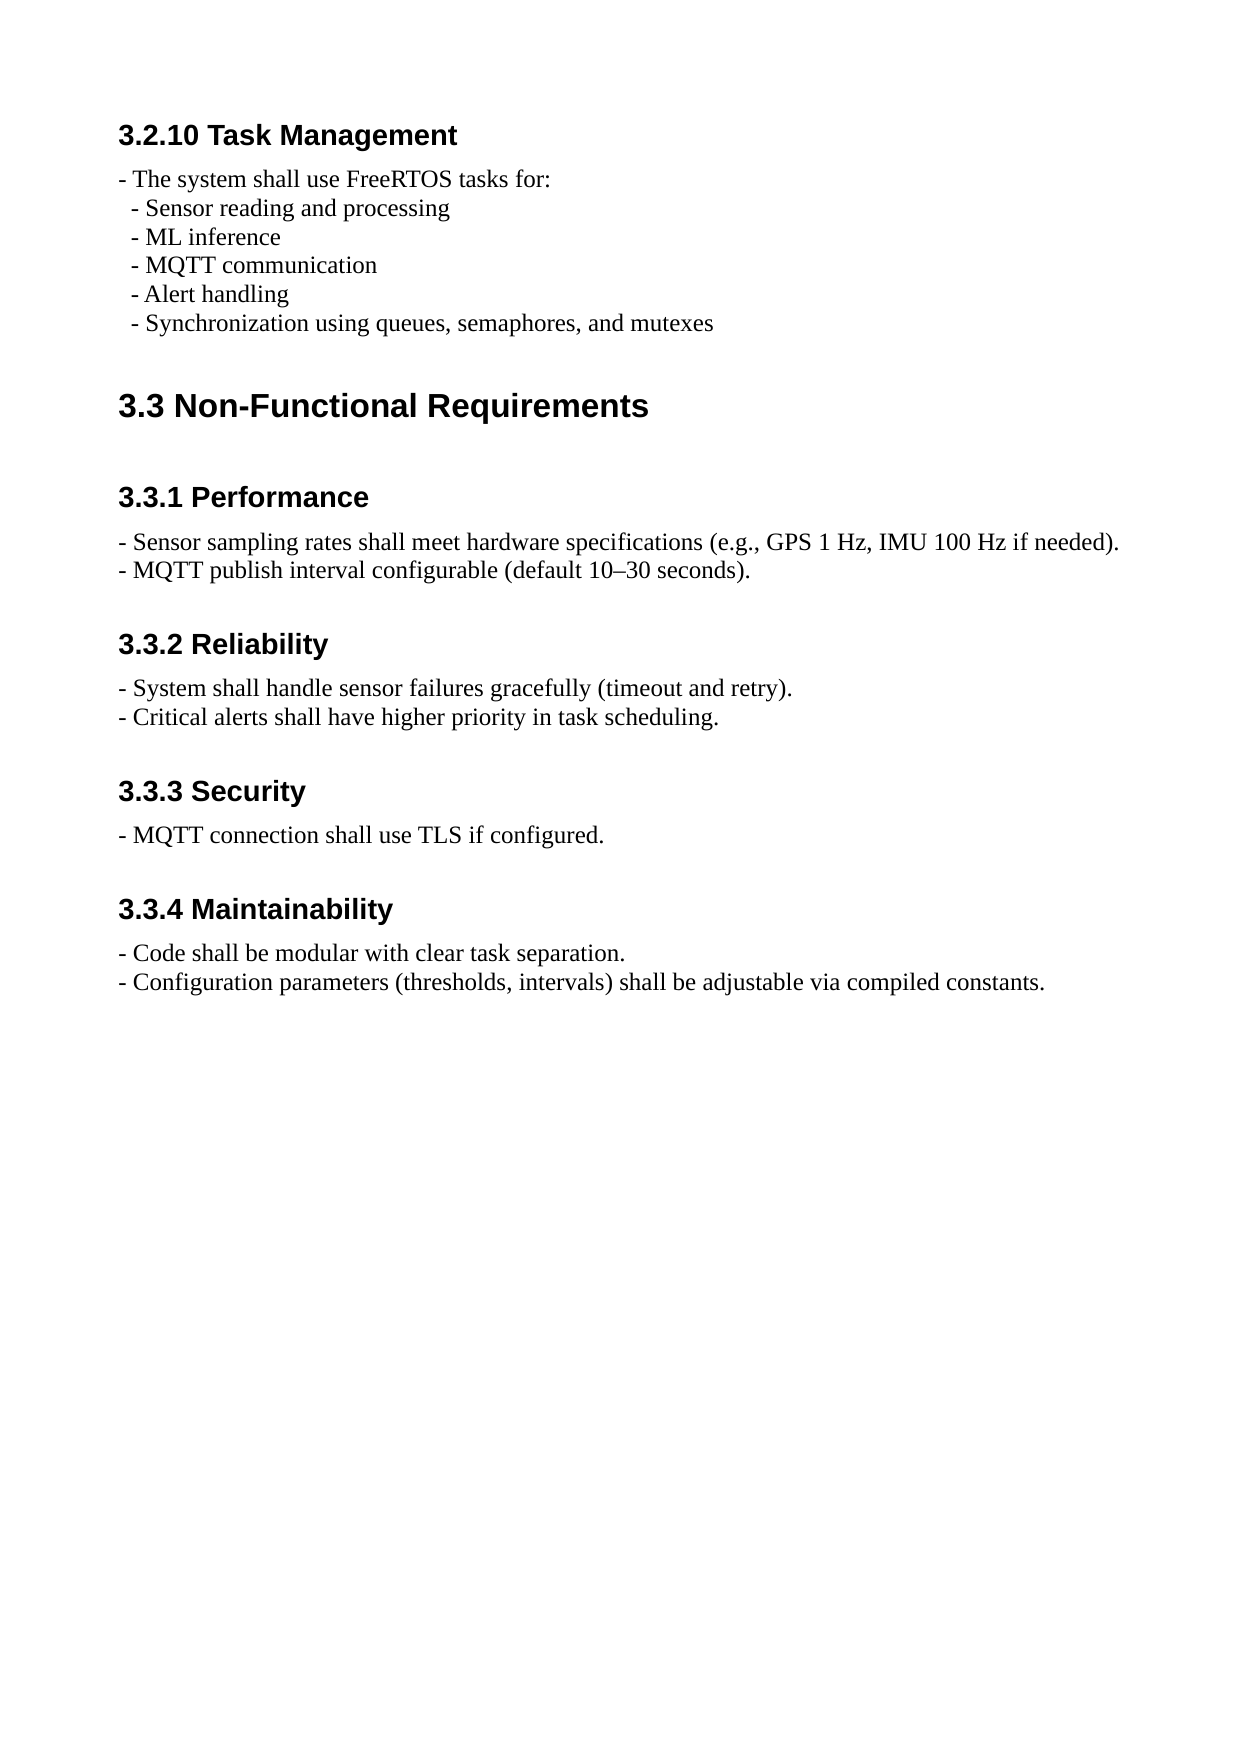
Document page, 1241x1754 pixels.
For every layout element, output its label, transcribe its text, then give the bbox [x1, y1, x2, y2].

subtitle 3.3.3 Security [118, 774, 1122, 808]
subtitle 3.3.4 Maintainability [118, 892, 1122, 926]
subtitle 3.3.2 Reliability [118, 627, 1122, 661]
text - ML inference [118, 222, 1122, 250]
text - MQTT publish interval configurable (default 10–30 seconds). [118, 555, 1122, 584]
text - Critical alerts shall have higher priority in task scheduling. [118, 702, 1122, 731]
text - Sensor sampling rates shall meet hardware specifications (e.g., GPS 1 Hz, IMU 100 Hz if needed). [118, 527, 1122, 555]
subtitle 3.3 Non-Functional Requirements [118, 386, 1122, 425]
text - Sensor reading and processing [118, 193, 1122, 222]
text - The system shall use FreeRTOS tasks for: [118, 164, 1122, 193]
text - MQTT communication [118, 250, 1122, 279]
subtitle 3.3.1 Performance [118, 481, 1122, 514]
subtitle 3.2.10 Task Management [118, 118, 1122, 152]
text - Code shall be modular with clear task separation. [118, 938, 1122, 967]
text - Configuration parameters (thresholds, intervals) shall be adjustable via compiled constants. [118, 967, 1122, 996]
text - Synchronization using queues, semaphores, and mutexes [118, 308, 1122, 337]
text - System shall handle sensor failures gracefully (timeout and retry). [118, 673, 1122, 702]
text - Alert handling [118, 279, 1122, 308]
text - MQTT connection shall use TLS if configured. [118, 820, 1122, 849]
